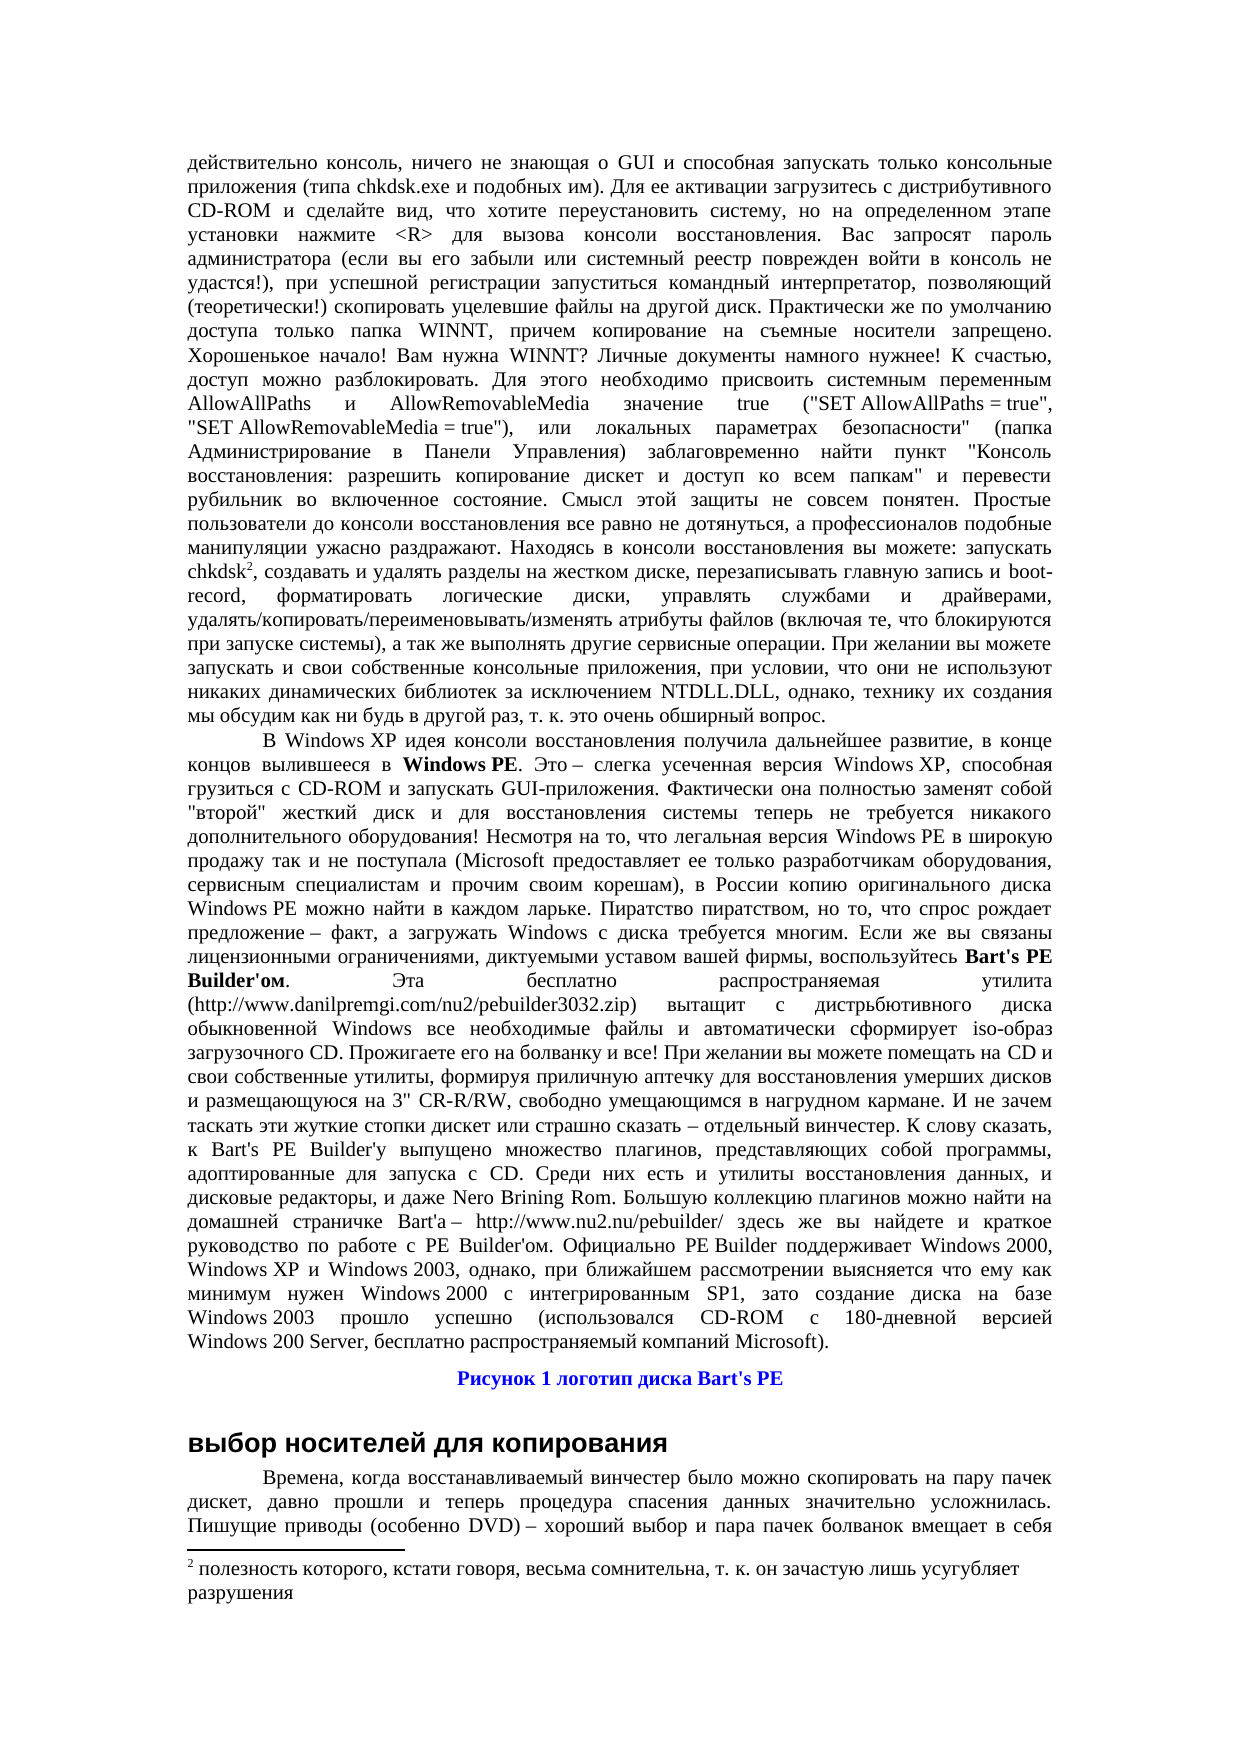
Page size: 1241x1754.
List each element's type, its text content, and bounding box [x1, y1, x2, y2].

text действительно консоль, ничего не знающая о GUI и способная запускать только консольные приложения (типа chkdsk.exe и подобных им). Для ее активации загрузитесь с дистрибутивного CD-ROM и сделайте вид, что хотите переустановить систему, но на определенном этапе установки нажмите <R> для вызова консоли восстановления. Вас запросят пароль администратора (если вы его забыли или системный реестр поврежден войти в консоль не удастся!), при успешной регистрации запуститься командный интерпретатор, позволяющий (теоретически!) скопировать уцелевшие файлы на другой диск. Практически же по умолчанию доступа только папка WINNT, причем копирование на съемные носители запрещено. Хорошенькое начало! Вам нужна WINNT? Личные документы намного нужнее! К счастью, доступ можно разблокировать. Для этого необходимо присвоить системным переменным AllowAllPaths и AllowRemovableMedia значение true ("SET AllowAllPaths = true", "SET AllowRemovableMedia = true"), или локальных параметрах безопасности" (папка Администрирование в Панели Управления) заблаговременно найти пункт "Консоль восстановления: разрешить копирование дискет и доступ ко всем папкам" и перевести рубильник во включенное состояние. Смысл этой защиты не совсем понятен. Простые пользователи до консоли восстановления все равно не дотянуться, а профессионалов подобные манипуляции ужасно раздражают. Находясь в консоли восстановления вы можете: запускать chkdsk, создавать и удалять разделы на жестком диске, перезаписывать главную запись и boot-record, форматировать логические диски, управлять службами и драйверами, удалять/копировать/переименовывать/изменять атрибуты файлов (включая те, что блокируются при запуске системы), а так же выполнять другие сервисные операции. При желании вы можете запускать и свои собственные консольные приложения, при условии, что они не используют никаких динамических библиотек за исключением NTDLL.DLL, однако, технику их создания мы обсудим как ни будь в другой раз, т. к. это очень обширный вопрос. [187, 150, 1053, 727]
text В Windows XP идея консоли восстановления получила дальнейшее развитие, в конце концов вылившееся в Windows PE. Это – слегка усеченная версия Windows XP, способная грузиться с CD-ROM и запускать GUI-приложения. Фактически она полностью заменят собой "второй" жесткий диск и для восстановления системы теперь не требуется никакого дополнительного оборудования! Несмотря на то, что легальная версия Windows PE в широкую продажу так и не поступала (Microsoft предоставляет ее только разработчикам оборудования, сервисным специалистам и прочим своим корешам), в России копию оригинального диска Windows PE можно найти в каждом ларьке. Пиратство пиратством, но то, что спрос рождает предложение – факт, а загружать Windows с диска требуется многим. Если же вы связаны лицензионными ограничениями, диктуемыми уставом вашей фирмы, воспользуйтесь Bart's PE Builder'ом. Эта бесплатно распространяемая утилита (http://www.danilpremgi.com/nu2/pebuilder3032.zip) вытащит с дистрьбютивного диска обыкновенной Windows все необходимые файлы и автоматически сформирует iso-образ загрузочного CD. Прожигаете его на болванку и все! При желании вы можете помещать на CD и свои собственные утилиты, формируя приличную аптечку для восстановления умерших дисков и размещающуюся на 3" CR-R/RW, свободно умещающимся в нагрудном кармане. И не зачем таскать эти жуткие стопки дискет или страшно сказать – отдельный винчестер. К слову сказать, к Bart's PE Builder'у выпущено множество плагинов, представляющих собой программы, адоптированные для запуска с CD. Среди них есть и утилиты восстановления данных, и дисковые редакторы, и даже Nero Brining Rom. Большую коллекцию плагинов можно найти на домашней страничке Bart'а – http://www.nu2.nu/pebuilder/ здесь же вы найдете и краткое руководство по работе с PE Builder'ом. Официально PE Builder поддерживает Windows 2000, Windows XP и Windows 2003, однако, при ближайшем рассмотрении выясняется что ему как минимум нужен Windows 2000 с интегрированным SP1, зато создание диска на базе Windows 2003 прошло успешно (использовался CD-ROM с 180-дневной версией Windows 200 Server, бесплатно распространяемый компаний Microsoft). [187, 727, 1053, 1353]
text Рисунок 1 логотип диска Bart's PE [187, 1366, 1053, 1390]
text Времена, когда восстанавливаемый винчестер было можно скопировать на пару пачек дискет, давно прошли и теперь процедура спасения данных значительно усложнилась. Пишущие приводы (особенно DVD) – хороший выбор и пара пачек болванок вмещает в себя [187, 1465, 1053, 1537]
subtitle выбор носителей для копирования [187, 1427, 1053, 1458]
text полезность которого, кстати говоря, весьма сомнительна, т. к. он зачастую лишь усугубляет разрушения [187, 1556, 1053, 1604]
